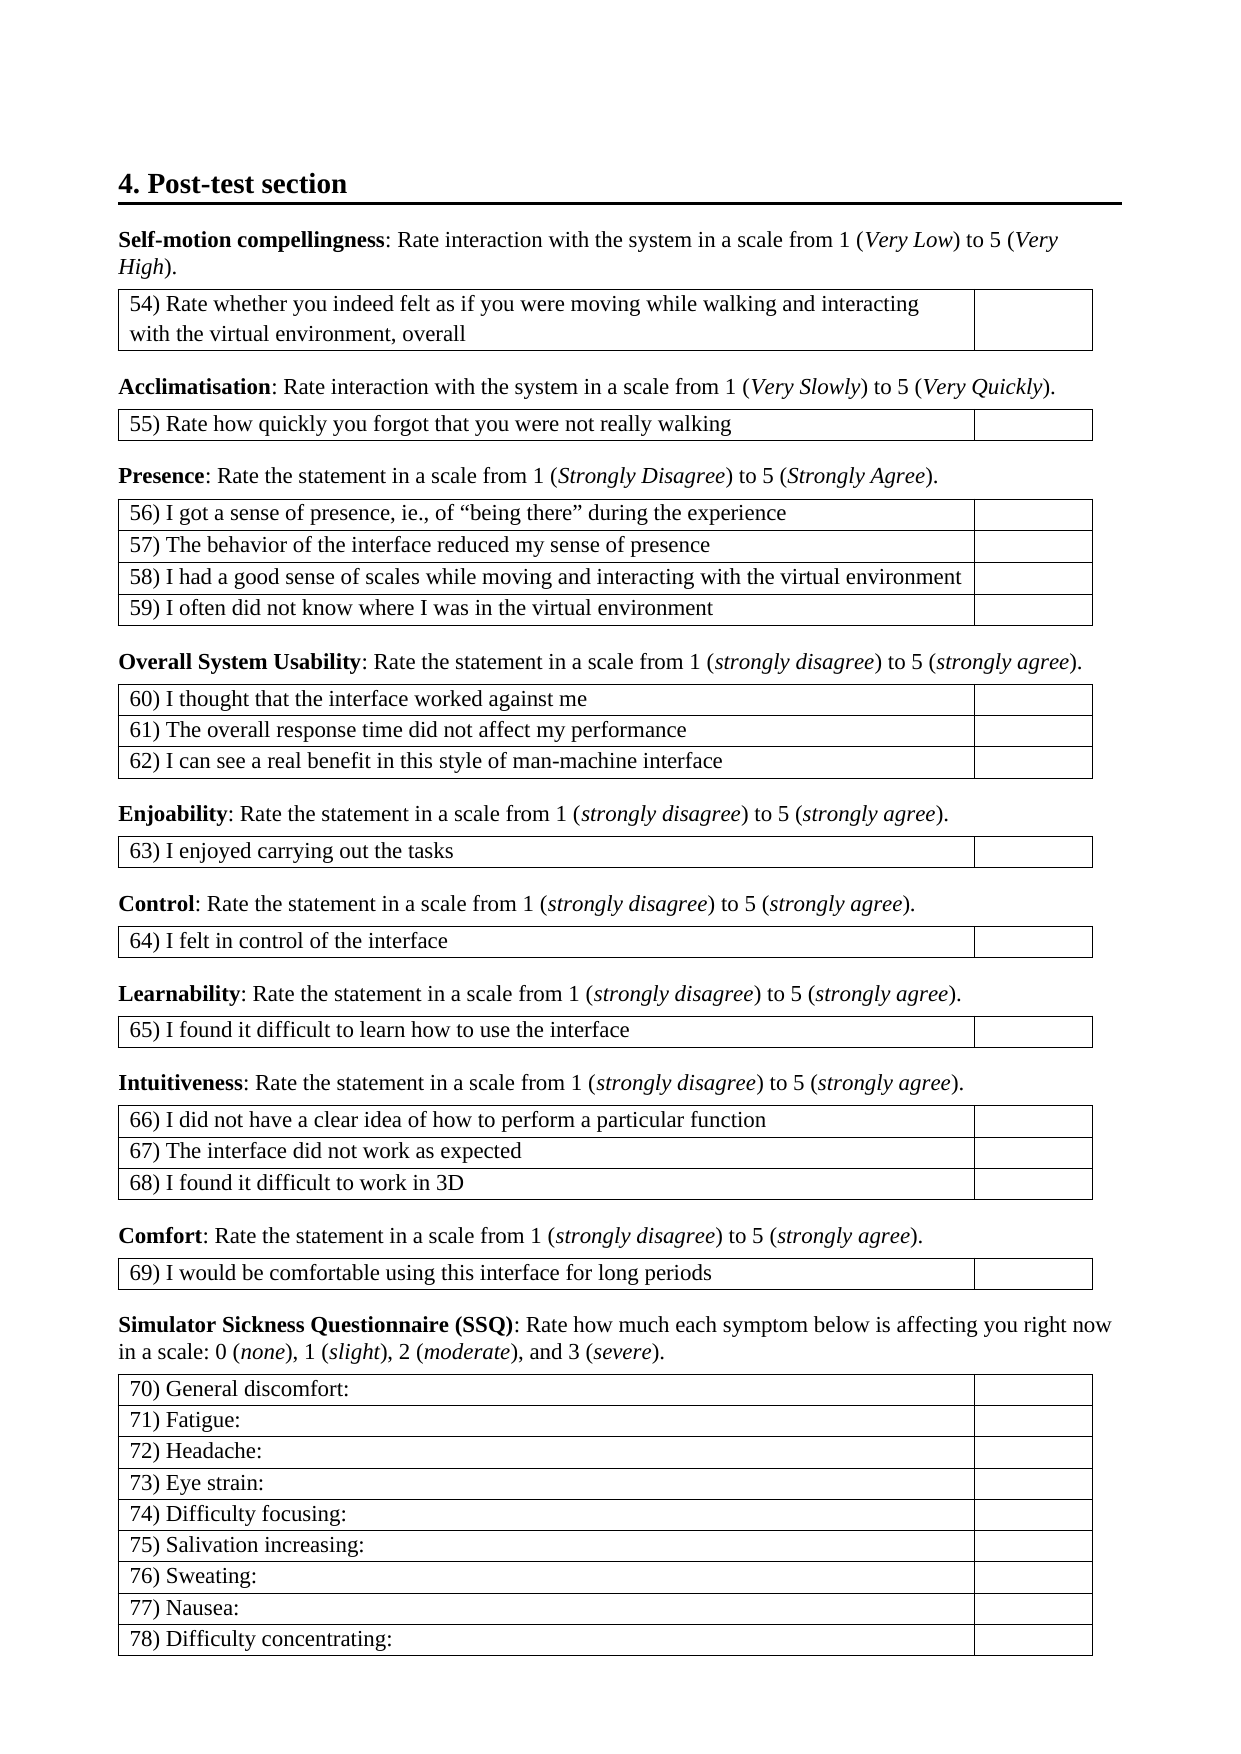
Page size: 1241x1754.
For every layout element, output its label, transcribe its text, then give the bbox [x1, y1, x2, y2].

table_cell [975, 563, 1092, 593]
table_header [975, 410, 1092, 440]
table_header 55) Rate how quickly you forgot that you were not really walking [119, 410, 974, 440]
table_header 63) I enjoyed carrying out the tasks [119, 837, 974, 867]
table_cell [975, 1625, 1092, 1655]
table_cell 57) The behavior of the interface reduced my sense of presence [119, 531, 974, 562]
table_header 54) Rate whether you indeed felt as if you were moving while walking and interacting with the virtual environment, overall [119, 290, 974, 350]
table_cell [975, 716, 1092, 746]
table_cell [975, 595, 1092, 625]
subtitle Overall System Usability: Rate the statement in a scale from 1 (strongly disagree) to 5 (strongly agree). [118, 648, 1122, 674]
table_header 65) I found it difficult to learn how to use the interface [119, 1017, 974, 1047]
table_cell 75) Salivation increasing: [119, 1531, 974, 1561]
table_cell [975, 1594, 1092, 1624]
table_header [975, 1017, 1092, 1047]
subtitle Control: Rate the statement in a scale from 1 (strongly disagree) to 5 (strongly agree). [118, 890, 1122, 916]
table_cell [975, 1437, 1092, 1467]
table_cell 61) The overall response time did not affect my performance [119, 716, 974, 746]
table_cell [975, 1406, 1092, 1436]
table_header 64) I felt in control of the interface [119, 927, 974, 957]
table_header [975, 1259, 1092, 1289]
table_header [975, 290, 1092, 350]
table_cell 68) I found it difficult to work in 3D [119, 1169, 974, 1199]
table_cell [975, 1169, 1092, 1199]
table_cell [975, 747, 1092, 777]
table_header 69) I would be comfortable using this interface for long periods [119, 1259, 974, 1289]
subtitle Learnability: Rate the statement in a scale from 1 (strongly disagree) to 5 (strongly agree). [118, 979, 1122, 1006]
table_cell 58) I had a good sense of scales while moving and interacting with the virtual environment [119, 563, 974, 593]
table_cell 78) Difficulty concentrating: [119, 1625, 974, 1655]
subtitle 4. Post-test section [118, 166, 1122, 202]
table_cell [975, 531, 1092, 562]
table_cell 71) Fatigue: [119, 1406, 974, 1436]
table_header 56) I got a sense of presence, ie., of “being there” during the experience [119, 500, 974, 530]
table_cell 74) Difficulty focusing: [119, 1500, 974, 1530]
subtitle Enjoability: Rate the statement in a scale from 1 (strongly disagree) to 5 (strongly agree). [118, 800, 1122, 826]
table_cell 77) Nausea: [119, 1594, 974, 1624]
table_header 70) General discomfort: [119, 1375, 974, 1405]
table_header [975, 500, 1092, 530]
table_cell [975, 1531, 1092, 1561]
table_header [975, 837, 1092, 867]
subtitle Self-motion compellingness: Rate interaction with the system in a scale from 1 (Very Low) to 5 (Very High). [118, 226, 1122, 279]
subtitle Simulator Sickness Questionnaire (SSQ): Rate how much each symptom below is affecting you right now in a scale: 0 (none), 1 (slight), 2 (moderate), and 3 (severe). [118, 1311, 1122, 1364]
table_cell 62) I can see a real benefit in this style of man-machine interface [119, 747, 974, 777]
subtitle Acclimatisation: Rate interaction with the system in a scale from 1 (Very Slowly) to 5 (Very Quickly). [118, 373, 1122, 399]
table_header [975, 927, 1092, 957]
table_cell [975, 1138, 1092, 1168]
table_cell 72) Headache: [119, 1437, 974, 1467]
table_cell 73) Eye strain: [119, 1469, 974, 1499]
subtitle Presence: Rate the statement in a scale from 1 (Strongly Disagree) to 5 (Strongly Agree). [118, 462, 1122, 489]
table_cell [975, 1562, 1092, 1592]
table_cell 59) I often did not know where I was in the virtual environment [119, 595, 974, 625]
table_cell 67) The interface did not work as expected [119, 1138, 974, 1168]
subtitle Intuitiveness: Rate the statement in a scale from 1 (strongly disagree) to 5 (strongly agree). [118, 1069, 1122, 1096]
table_cell [975, 1469, 1092, 1499]
table_cell 76) Sweating: [119, 1562, 974, 1592]
table_cell [975, 1500, 1092, 1530]
table_header [975, 685, 1092, 715]
subtitle Comfort: Rate the statement in a scale from 1 (strongly disagree) to 5 (strongly agree). [118, 1222, 1122, 1248]
table_header [975, 1375, 1092, 1405]
table_header 66) I did not have a clear idea of how to perform a particular function [119, 1106, 974, 1137]
table_header [975, 1106, 1092, 1137]
table_header 60) I thought that the interface worked against me [119, 685, 974, 715]
